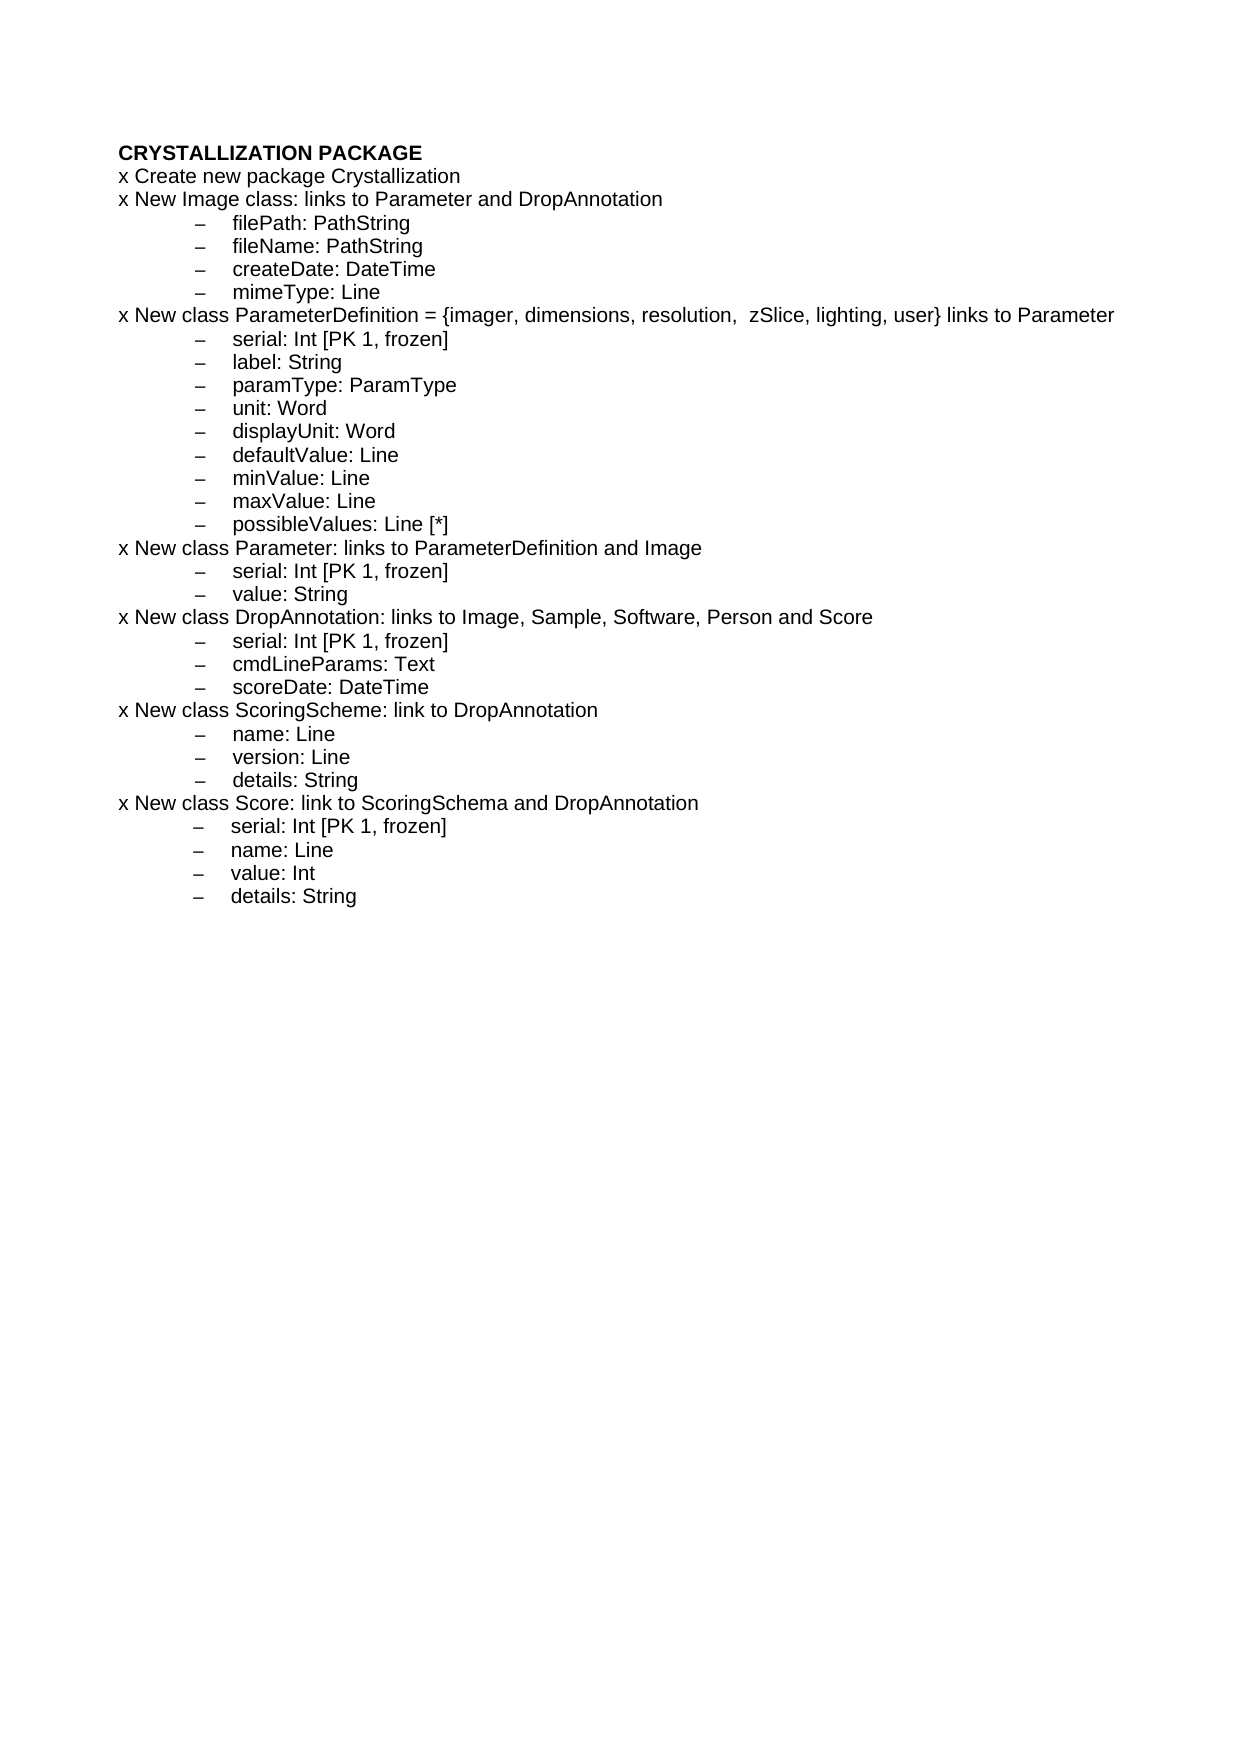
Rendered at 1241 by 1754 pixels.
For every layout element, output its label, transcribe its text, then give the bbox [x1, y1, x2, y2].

list possibleValues: Line [*] [195, 513, 1122, 536]
list value: Int [193, 861, 1122, 885]
list value: String [195, 583, 1122, 606]
text CRYSTALLIZATION PACKAGE [118, 141, 1122, 164]
list cmdLineParams: Text [195, 652, 1122, 676]
list minValue: Line [195, 467, 1122, 490]
list serial: Int [PK 1, frozen] [193, 815, 1122, 838]
list paramType: ParamType [195, 374, 1122, 397]
list unit: Word [195, 397, 1122, 420]
list details: String [195, 768, 1122, 792]
list version: Line [195, 745, 1122, 768]
list scoreDate: DateTime [195, 676, 1122, 699]
list maxValue: Line [195, 490, 1122, 513]
list defaultValue: Line [195, 443, 1122, 467]
list displayUnit: Word [195, 420, 1122, 443]
text x New Image class: links to Parameter and DropAnnotation [118, 188, 1122, 211]
text x New class ParameterDefinition = {imager, dimensions, resolution, zSlice, lighting, user} links to Parameter [118, 304, 1122, 327]
text x Create new package Crystallization [118, 164, 1122, 188]
list serial: Int [PK 1, frozen] [195, 629, 1122, 652]
list details: String [193, 885, 1122, 908]
list serial: Int [PK 1, frozen] [195, 559, 1122, 583]
list label: String [195, 350, 1122, 374]
text x New class DropAnnotation: links to Image, Sample, Software, Person and Score [118, 606, 1122, 629]
text x New class Score: link to ScoringSchema and DropAnnotation [118, 792, 1122, 815]
list name: Line [193, 838, 1122, 861]
list fileName: PathString [195, 234, 1122, 257]
list createDate: DateTime [195, 257, 1122, 281]
list filePath: PathString [195, 211, 1122, 234]
list name: Line [195, 722, 1122, 745]
text x New class ScoringScheme: link to DropAnnotation [118, 699, 1122, 722]
list serial: Int [PK 1, frozen] [195, 327, 1122, 350]
text x New class Parameter: links to ParameterDefinition and Image [118, 536, 1122, 559]
list mimeType: Line [195, 281, 1122, 304]
